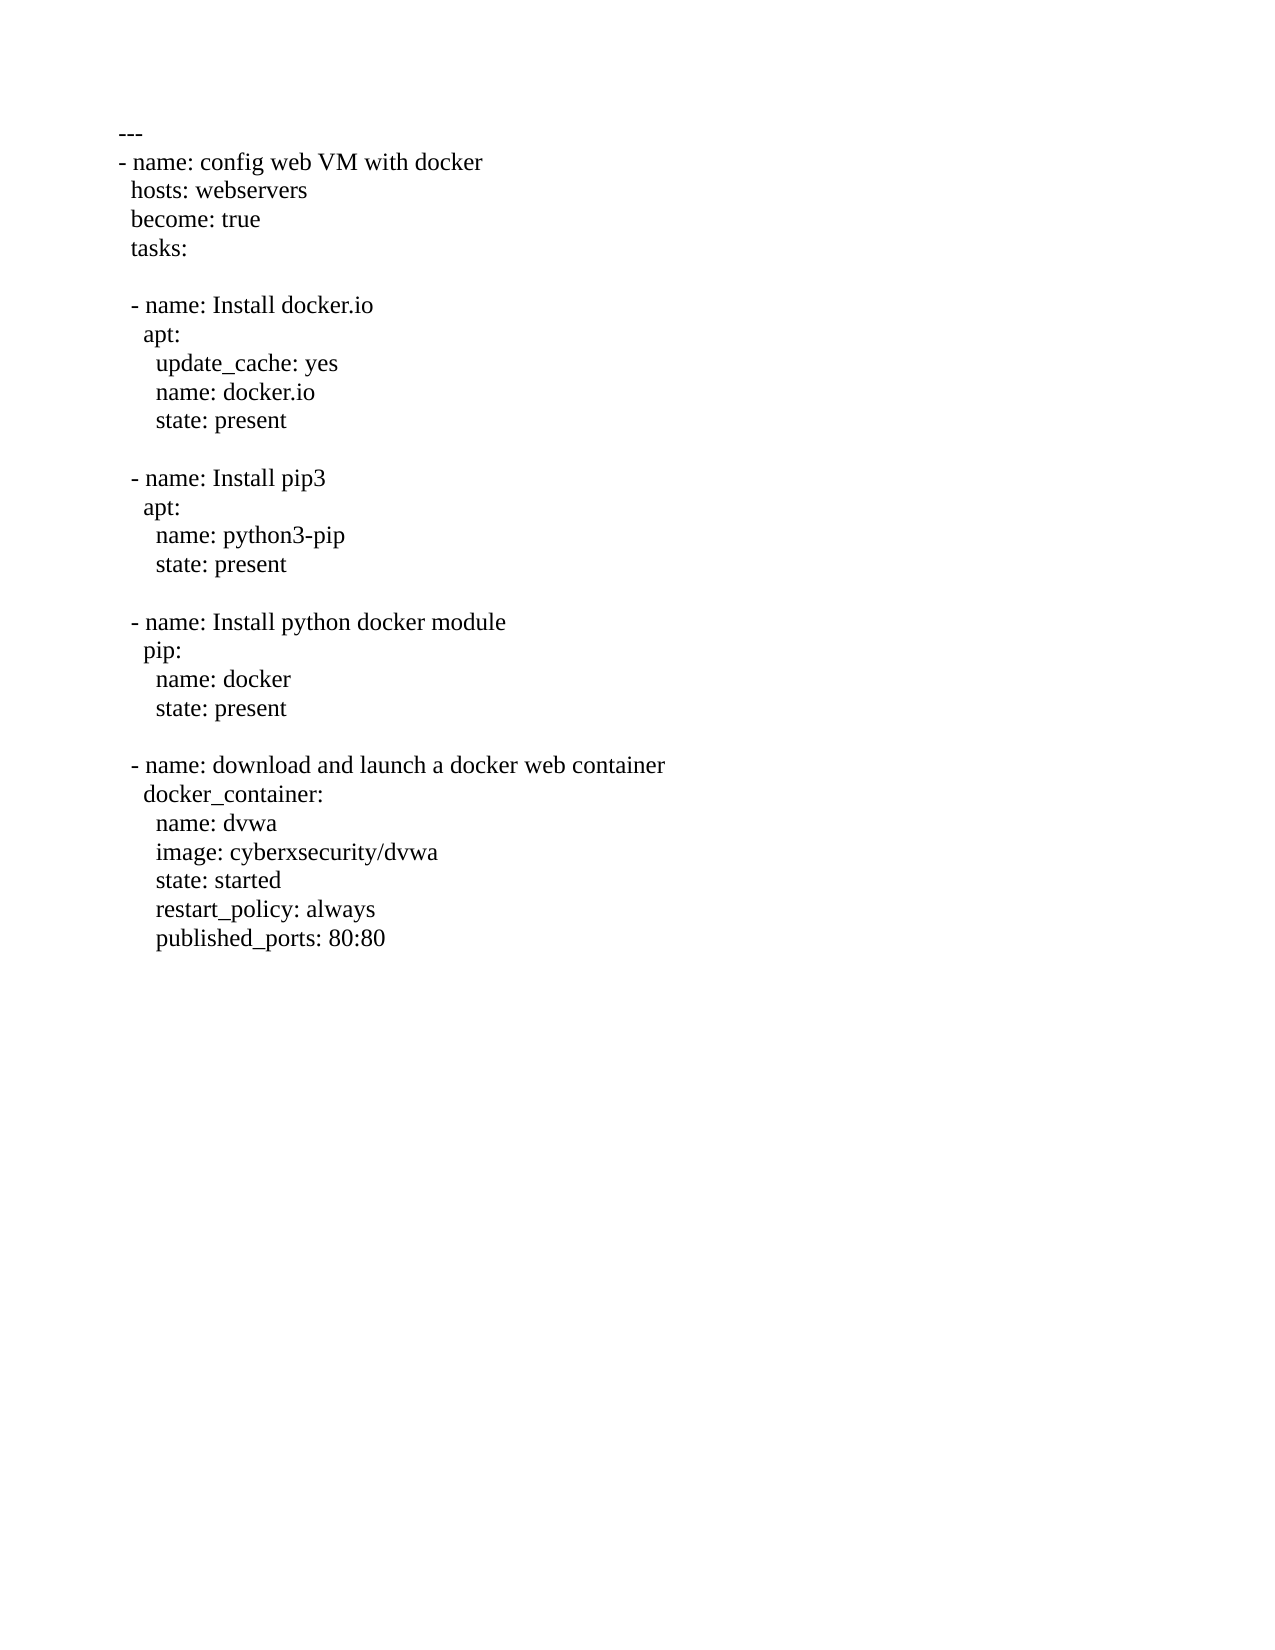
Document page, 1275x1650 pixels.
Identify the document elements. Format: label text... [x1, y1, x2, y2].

text --- [118, 118, 1157, 147]
text state: present [118, 693, 1157, 722]
text name: dvwa [118, 808, 1157, 837]
text state: present [118, 549, 1157, 578]
text state: present [118, 406, 1157, 434]
text restart_policy: always [118, 894, 1157, 923]
text - name: config web VM with docker [118, 147, 1157, 176]
text name: python3-pip [118, 521, 1157, 549]
text become: true [118, 204, 1157, 233]
text apt: [118, 492, 1157, 521]
text - name: Install docker.io [118, 291, 1157, 319]
text update_cache: yes [118, 348, 1157, 377]
text tasks: [118, 233, 1157, 262]
text state: started [118, 866, 1157, 894]
text - name: Install python docker module [118, 607, 1157, 636]
text published_ports: 80:80 [118, 923, 1157, 952]
text image: cyberxsecurity/dvwa [118, 837, 1157, 866]
text pip: [118, 636, 1157, 664]
text apt: [118, 319, 1157, 348]
text name: docker [118, 664, 1157, 693]
text - name: download and launch a docker web container [118, 751, 1157, 779]
text hosts: webservers [118, 176, 1157, 204]
text docker_container: [118, 779, 1157, 808]
text - name: Install pip3 [118, 463, 1157, 492]
text name: docker.io [118, 377, 1157, 406]
